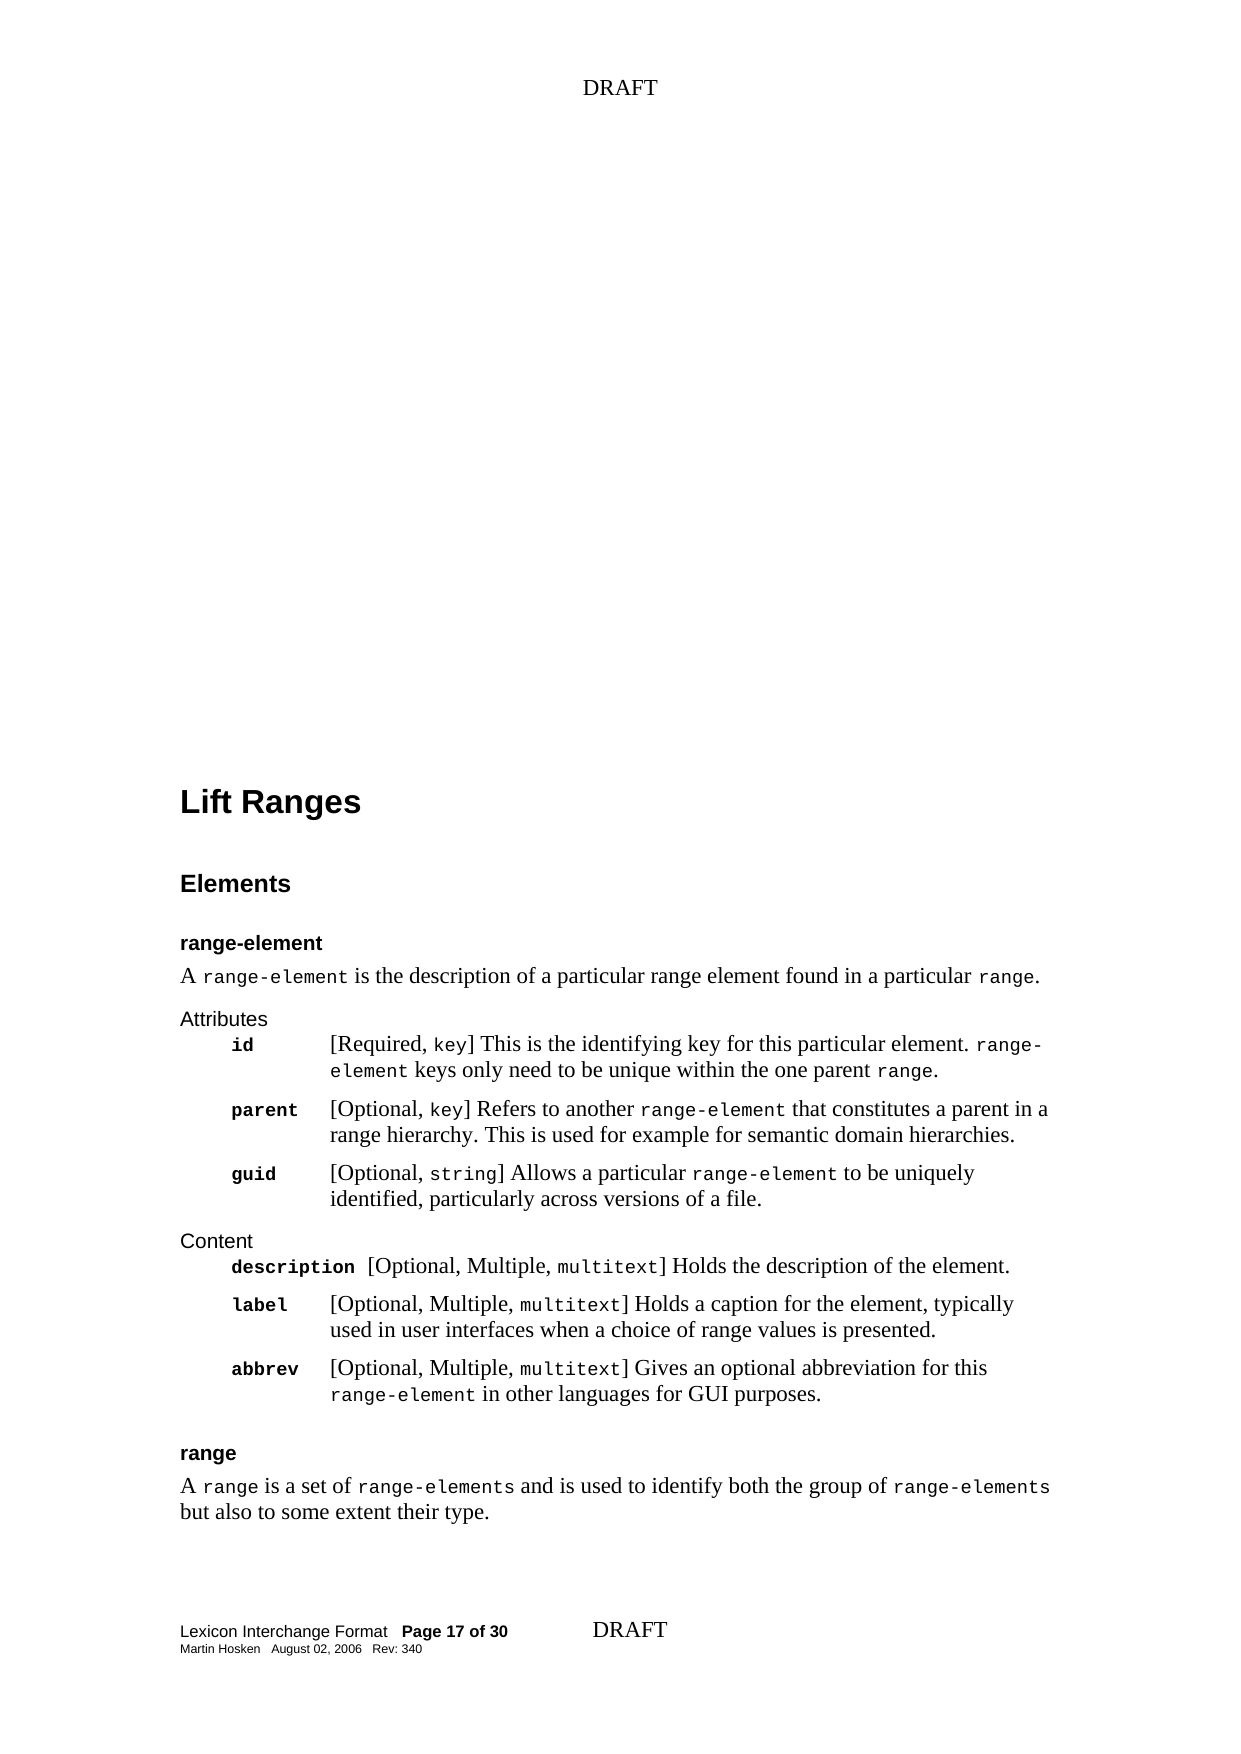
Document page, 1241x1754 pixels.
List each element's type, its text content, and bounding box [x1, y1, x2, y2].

text A range is a set of range-elements and is used to identify both the group of range-elements but also to some extent their type. [180, 1473, 1061, 1525]
subtitle Attributes [180, 1008, 1061, 1031]
subtitle Elements [180, 870, 1061, 898]
subtitle range-element [180, 931, 1061, 954]
text A range-element is the description of a particular range element found in a particular range. [180, 963, 1061, 989]
subtitle Content [180, 1230, 1061, 1253]
text guid [Optional, string] Allows a particular range-element to be uniquely identified, particularly across versions of a file. [231, 1160, 1061, 1211]
subtitle Lift Ranges [180, 117, 1061, 821]
text abbrev [Optional, Multiple, multitext] Gives an optional abbreviation for this range-element in other languages for GUI purposes. [231, 1355, 1061, 1407]
text description [Optional, Multiple, multitext] Holds the description of the element. [231, 1253, 1061, 1279]
text label [Optional, Multiple, multitext] Holds a caption for the element, typically used in user interfaces when a choice of range values is presented. [231, 1291, 1061, 1343]
text parent [Optional, key] Refers to another range-element that constitutes a parent in a range hierarchy. This is used for example for semantic domain hierarchies. [231, 1096, 1061, 1147]
subtitle range [180, 1441, 1061, 1464]
text id [Required, key] This is the identifying key for this particular element. range-element keys only need to be unique within the one parent range. [231, 1031, 1061, 1083]
